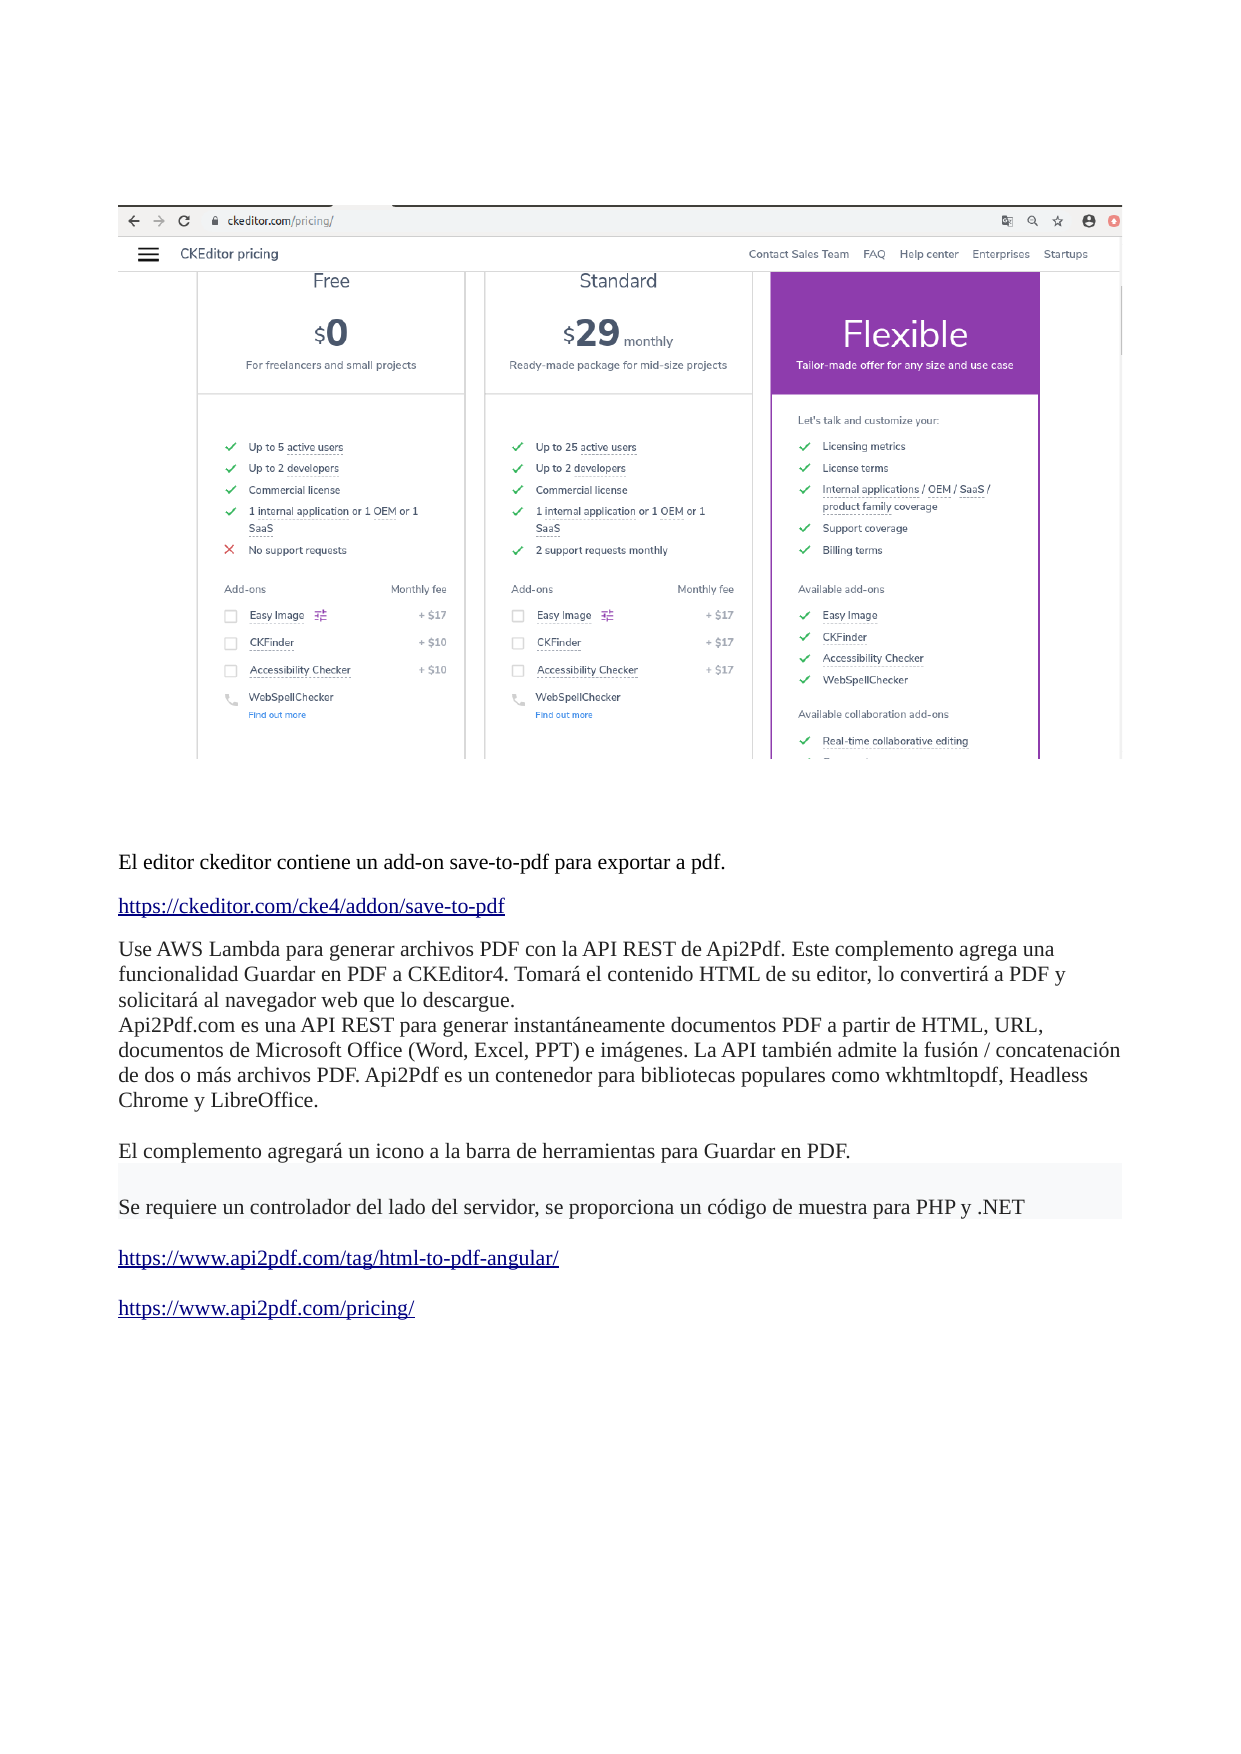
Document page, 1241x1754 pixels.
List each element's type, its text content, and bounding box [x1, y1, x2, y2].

text El editor ckeditor contiene un add-on save-to-pdf para exportar a pdf. [118, 849, 1122, 874]
text https://www.api2pdf.com/pricing/ [118, 1295, 1122, 1320]
text Api2Pdf.com es una API REST para generar instantáneamente documentos PDF a partir de HTML, URL, documentos de Microsoft Office (Word, Excel, PPT) e imágenes. La API también admite la fusión / concatenación de dos o más archivos PDF. Api2Pdf es un contenedor para bibliotecas populares como wkhtmltopdf, Headless Chrome y LibreOffice. [118, 1012, 1122, 1113]
picture [118, 205, 1123, 759]
text Se requiere un controlador del lado del servidor, se proporciona un código de muestra para PHP y .NET [118, 1163, 1122, 1219]
text Use AWS Lambda para generar archivos PDF con la API REST de Api2Pdf. Este complemento agrega una funcionalidad Guardar en PDF a CKEditor4. Tomará el contenido HTML de su editor, lo convertirá a PDF y solicitará al navegador web que lo descargue. [118, 936, 1122, 1012]
text https://www.api2pdf.com/tag/html-to-pdf-angular/ [118, 1244, 1122, 1270]
text El complemento agregará un icono a la barra de herramientas para Guardar en PDF. [118, 1138, 1122, 1163]
text https://ckeditor.com/cke4/addon/save-to-pdf [118, 893, 1122, 918]
